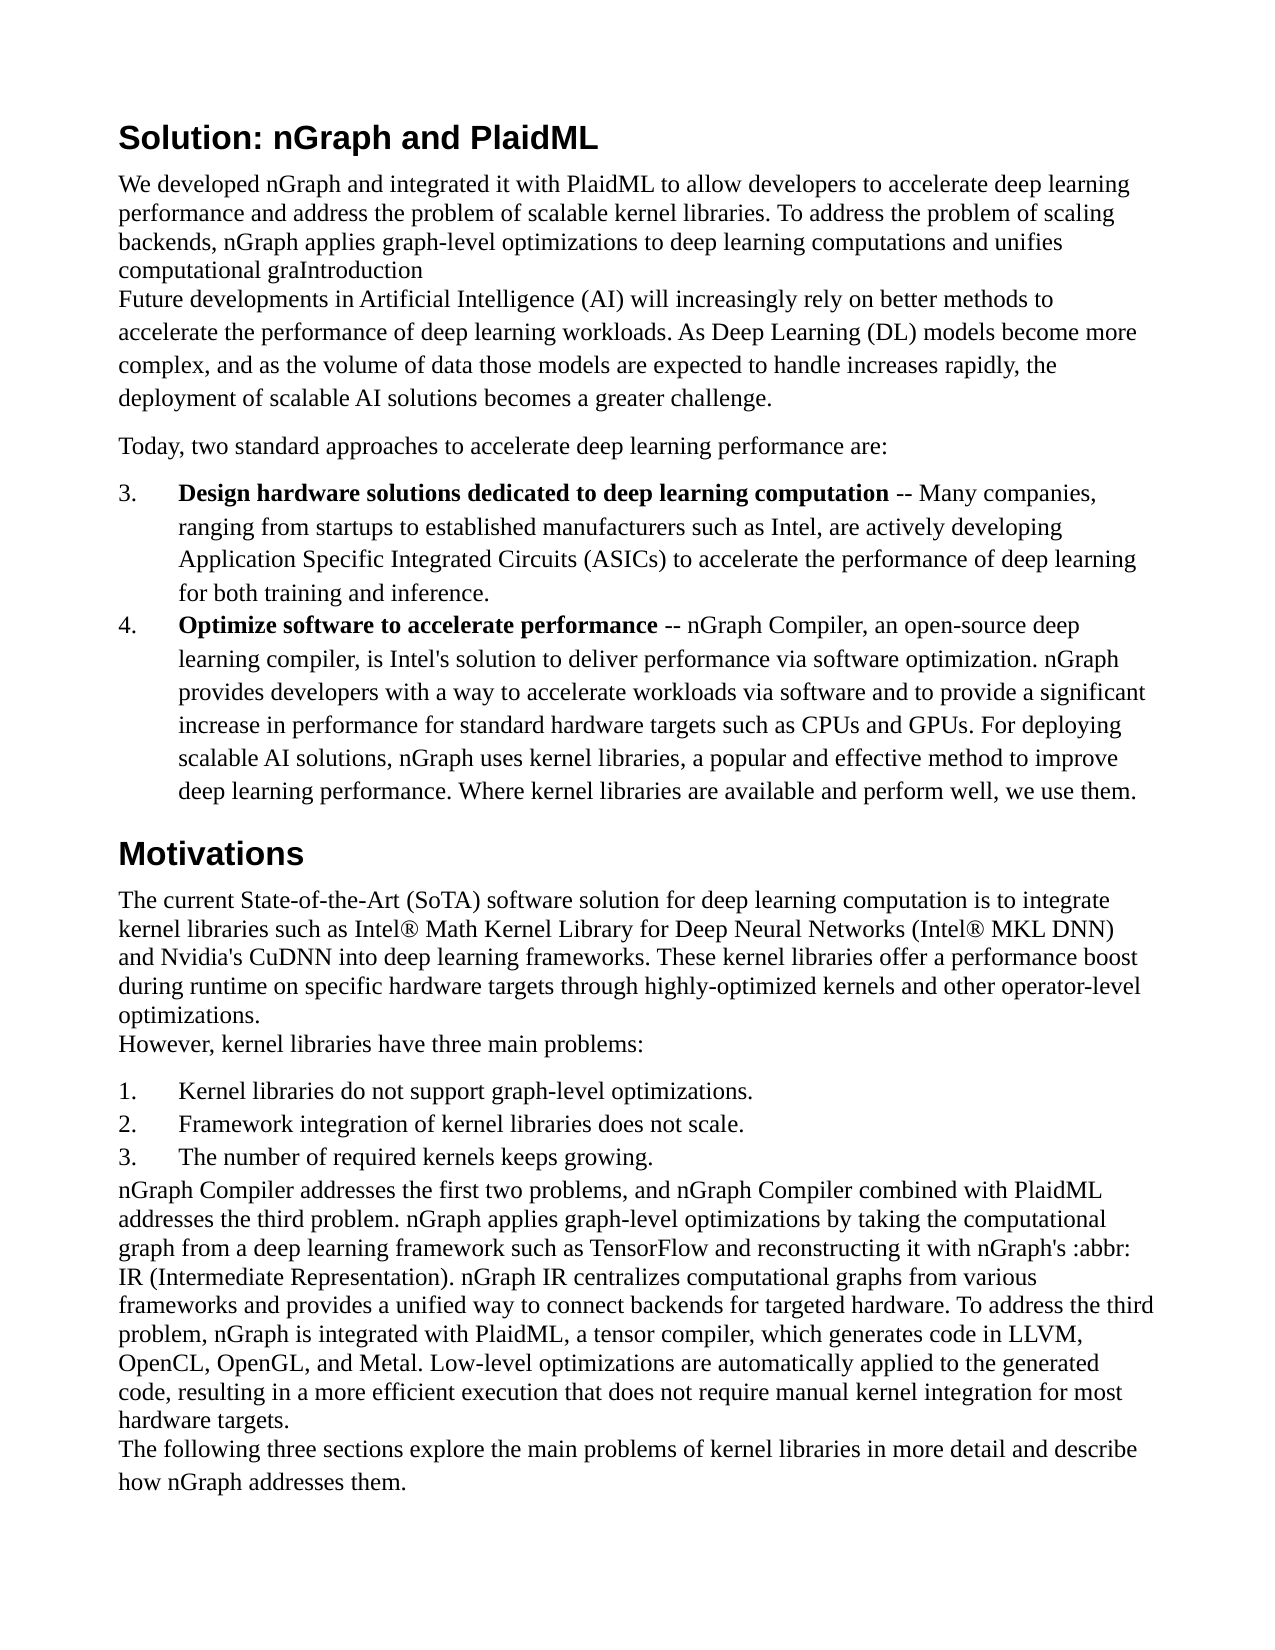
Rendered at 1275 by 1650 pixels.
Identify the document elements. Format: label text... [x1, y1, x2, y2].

text We developed nGraph and integrated it with PlaidML to allow developers to accelerate deep learning performance and address the problem of scalable kernel libraries. To address the problem of scaling backends, nGraph applies graph-level optimizations to deep learning computations and unifies computational graIntroduction [118, 169, 1157, 284]
list Framework integration of kernel libraries does not scale. [118, 1109, 1157, 1138]
text nGraph Compiler addresses the first two problems, and nGraph Compiler combined with PlaidML addresses the third problem. nGraph applies graph-level optimizations by taking the computational graph from a deep learning framework such as TensorFlow and reconstructing it with nGraph's :abbr: IR (Intermediate Representation). nGraph IR centralizes computational graphs from various frameworks and provides a unified way to connect backends for targeted hardware. To address the third problem, nGraph is integrated with PlaidML, a tensor compiler, which generates code in LLVM, OpenCL, OpenGL, and Metal. Low-level optimizations are automatically applied to the generated code, resulting in a more efficient execution that does not require manual kernel integration for most hardware targets. [118, 1175, 1157, 1434]
list Optimize software to accelerate performance -- nGraph Compiler, an open-source deep learning compiler, is Intel's solution to deliver performance via software optimization. nGraph provides developers with a way to accelerate workloads via software and to provide a significant increase in performance for standard hardware targets such as CPUs and GPUs. For deploying scalable AI solutions, nGraph uses kernel libraries, a popular and effective method to improve deep learning performance. Where kernel libraries are available and perform well, we use them. [118, 611, 1157, 804]
text The following three sections explore the main problems of kernel libraries in more detail and describe how nGraph addresses them. [118, 1434, 1157, 1496]
subtitle Solution: nGraph and PlaidML [118, 118, 1157, 157]
text The current State-of-the-Art (SoTA) software solution for deep learning computation is to integrate kernel libraries such as Intel® Math Kernel Library for Deep Neural Networks (Intel® MKL DNN) and Nvidia's CuDNN into deep learning frameworks. These kernel libraries offer a performance boost during runtime on specific hardware targets through highly-optimized kernels and other operator-level optimizations. [118, 885, 1157, 1029]
subtitle Motivations [118, 834, 1157, 872]
list Kernel libraries do not support graph-level optimizations. [118, 1076, 1157, 1105]
list Design hardware solutions dedicated to deep learning computation -- Many companies, ranging from startups to established manufacturers such as Intel, are actively developing Application Specific Integrated Circuits (ASICs) to accelerate the performance of deep learning for both training and inference. [118, 478, 1157, 606]
text Today, two standard approaches to accelerate deep learning performance are: [118, 431, 1157, 460]
text Future developments in Artificial Intelligence (AI) will increasingly rely on better methods to accelerate the performance of deep learning workloads. As Deep Learning (DL) models become more complex, and as the volume of data those models are expected to handle increases rapidly, the deployment of scalable AI solutions becomes a greater challenge. [118, 284, 1157, 412]
text However, kernel libraries have three main problems: [118, 1029, 1157, 1057]
list The number of required kernels keeps growing. [118, 1142, 1157, 1171]
